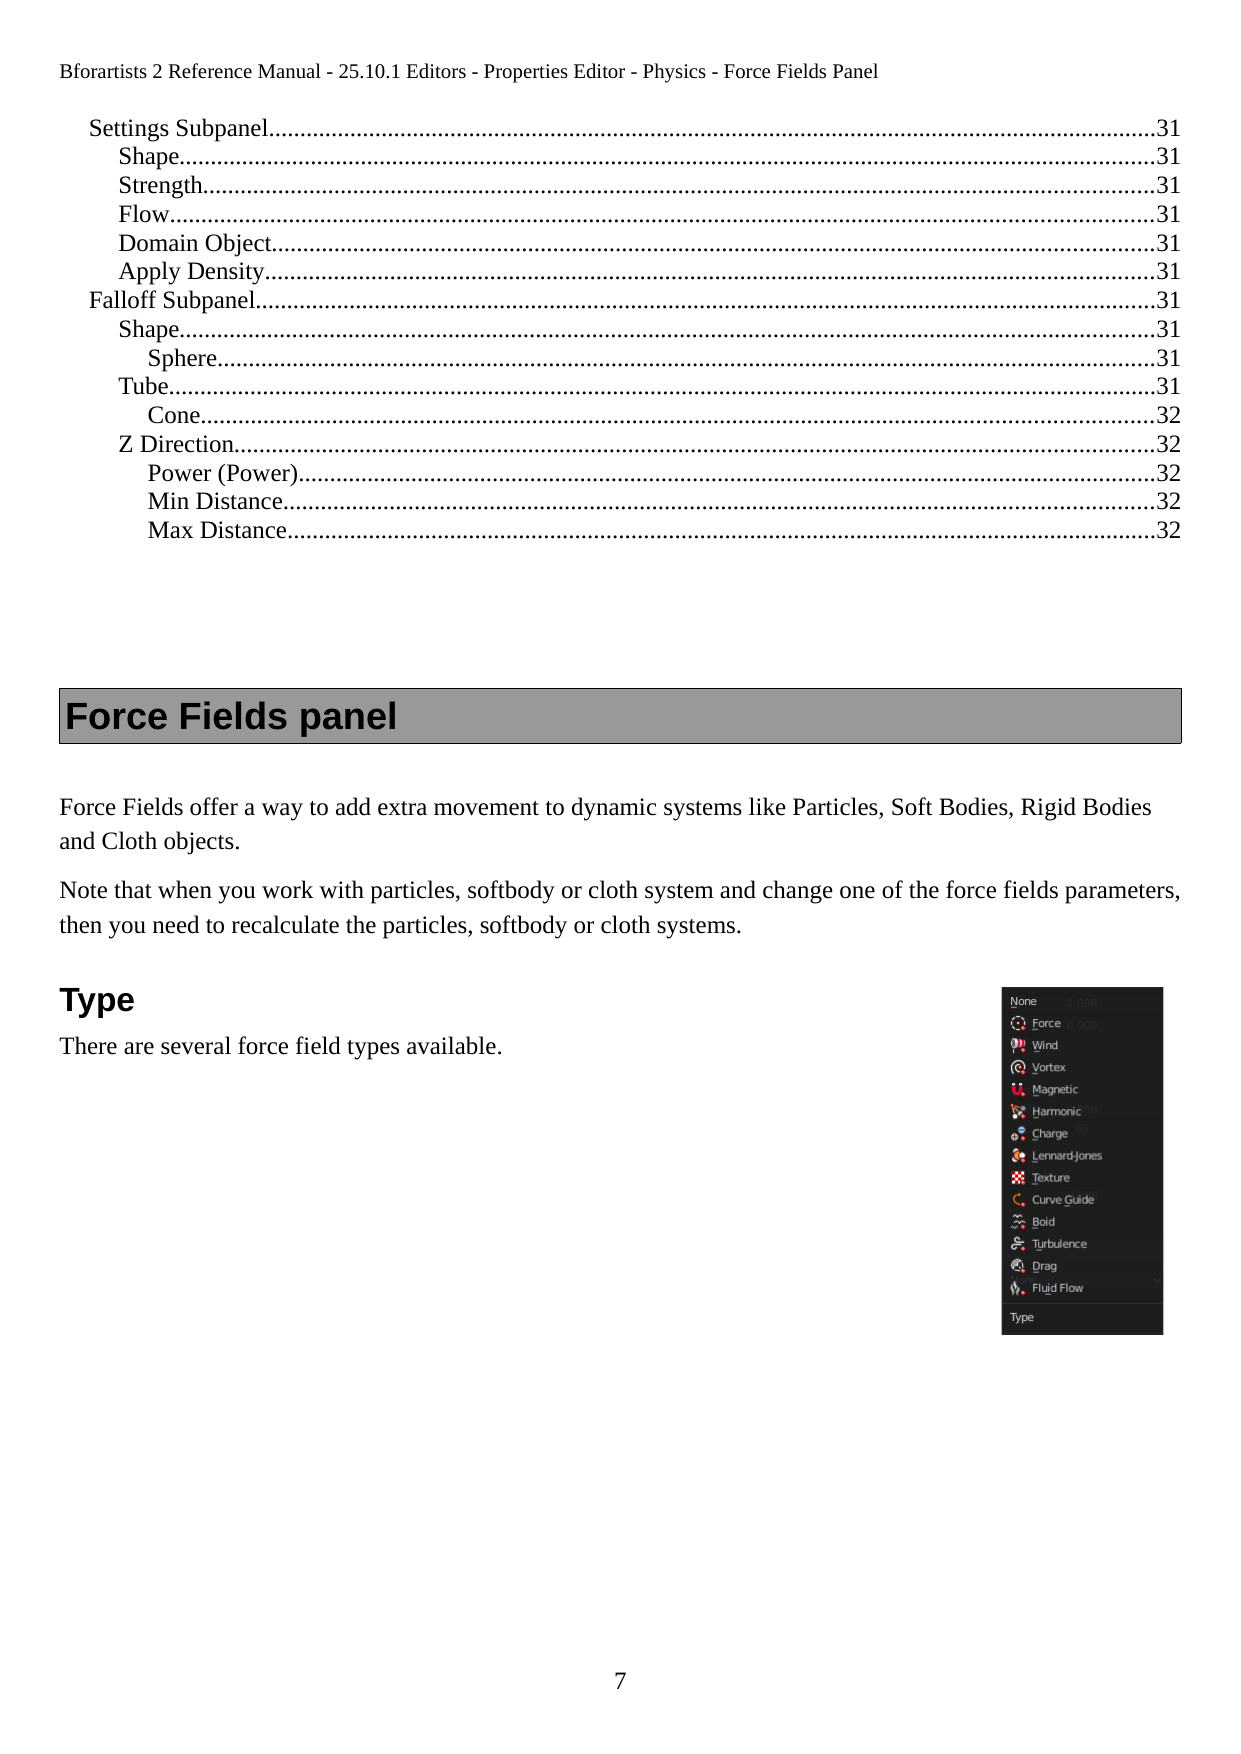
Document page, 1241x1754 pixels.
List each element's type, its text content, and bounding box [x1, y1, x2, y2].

table_header Force Fields panel [60, 689, 1181, 743]
subtitle Type [59, 980, 1181, 1018]
text Apply Density 31 [118, 256, 1181, 285]
text Z Direction 32 [118, 429, 1181, 458]
text Note that when you work with particles, softbody or cloth system and change one of the force fields parameters, then you need to recalculate the particles, softbody or cloth systems. [59, 876, 1181, 939]
text Cone 32 [147, 400, 1181, 429]
text Strength 31 [118, 170, 1181, 199]
text Power (Power) 32 [147, 458, 1181, 486]
text Flow 31 [118, 199, 1181, 228]
text Min Distance 32 [147, 486, 1181, 515]
text Max Distance 32 [147, 515, 1181, 544]
picture [1001, 987, 1164, 1335]
text Force Fields offer a way to add extra movement to dynamic systems like Particles, Soft Bodies, Rigid Bodies and Cloth objects. [59, 792, 1181, 855]
text Shape 31 [118, 141, 1181, 170]
text Domain Object 31 [118, 228, 1181, 256]
text Sphere 31 [147, 343, 1181, 371]
text There are several force field types available. [59, 1031, 1001, 1060]
text Settings Subpanel 31 [88, 113, 1181, 141]
text Falloff Subpanel 31 [88, 285, 1181, 314]
text Shape 31 [118, 314, 1181, 343]
text Tube 31 [118, 371, 1181, 400]
